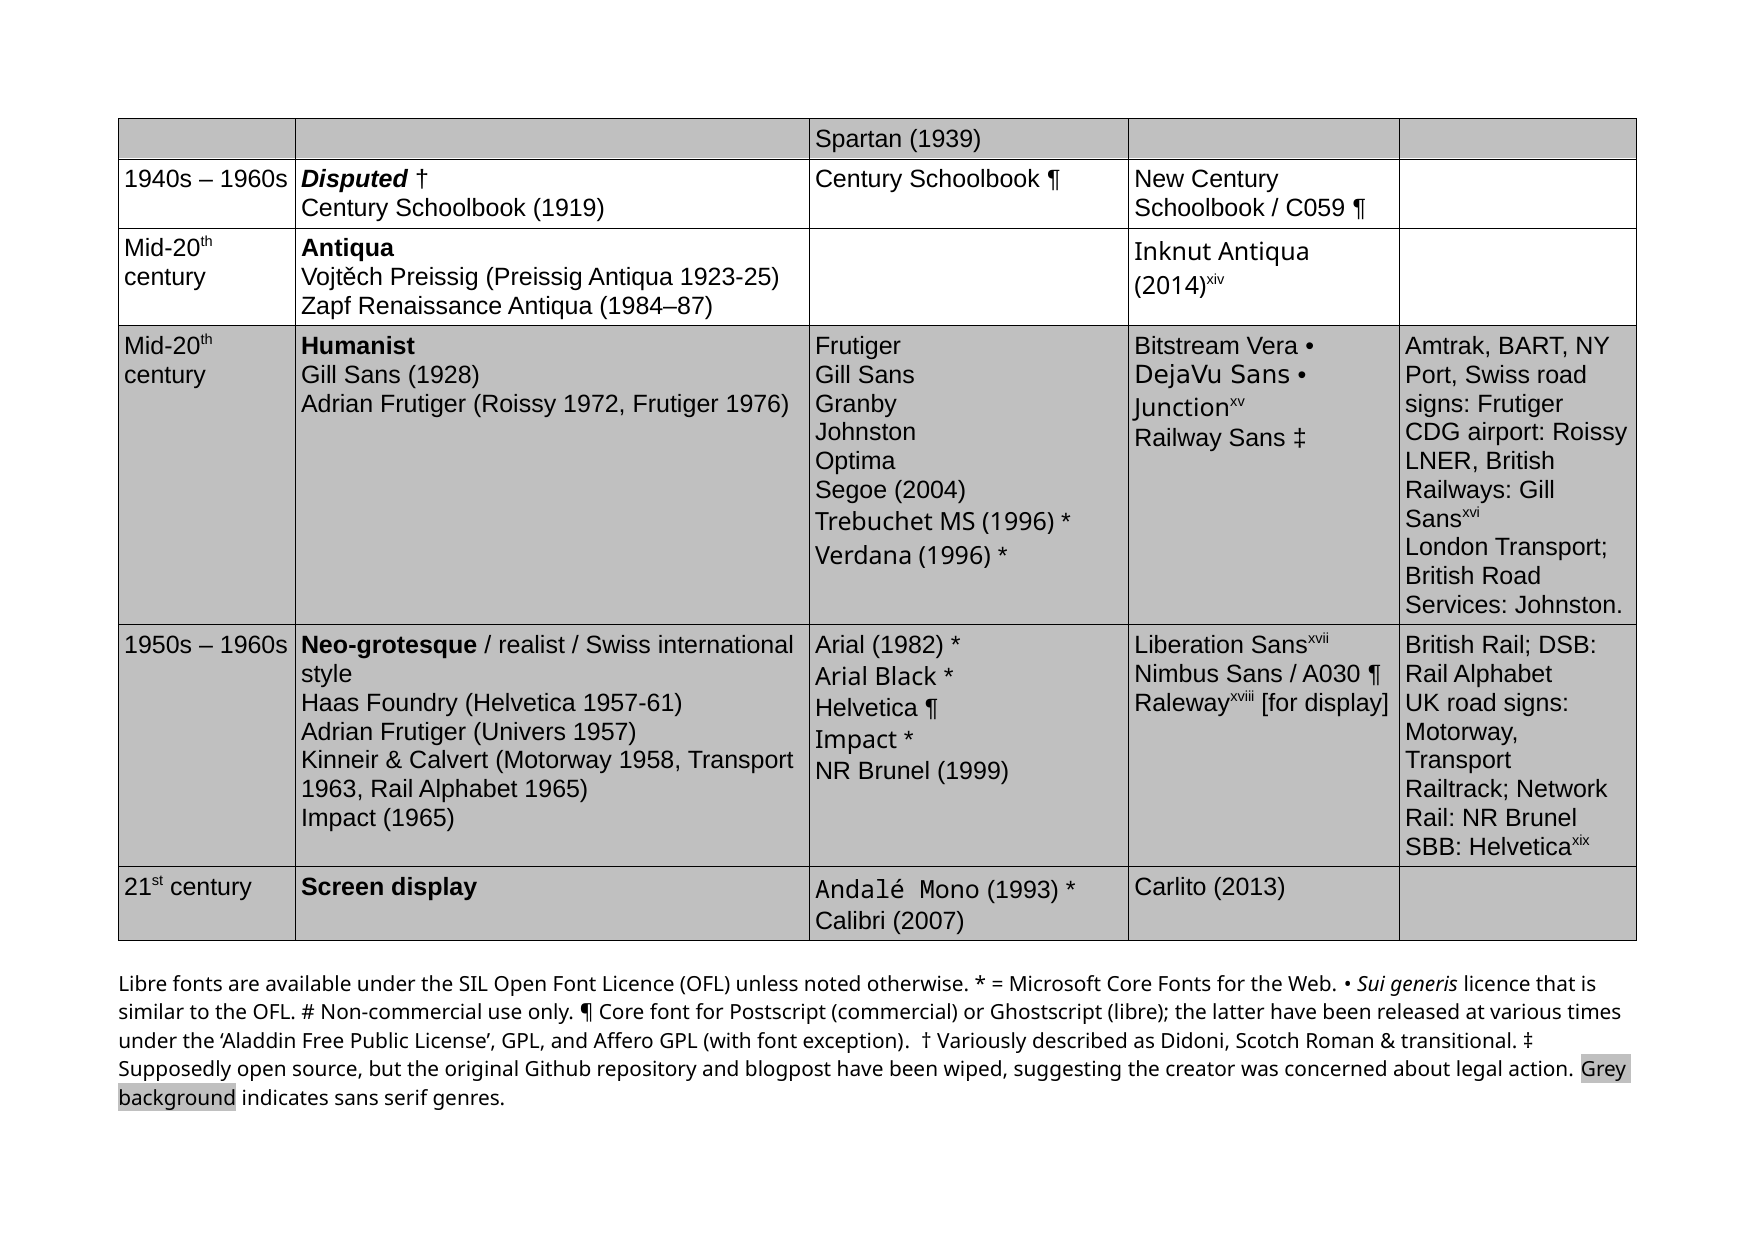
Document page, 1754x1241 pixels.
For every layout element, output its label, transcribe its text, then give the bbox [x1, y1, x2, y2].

table_cell Screen display [296, 867, 809, 940]
table_cell 1940s – 1960s [119, 160, 295, 227]
table_cell [1129, 119, 1399, 158]
table_cell Carlito (2013) [1129, 867, 1399, 940]
table_cell 21st century [119, 867, 295, 940]
table_cell Bitstream Vera • DejaVu Sans • Junction Railway Sans ‡ [1129, 326, 1399, 624]
table_cell [1400, 119, 1636, 158]
table_cell Arial (1982) * Arial Black * Helvetica ¶ Impact * NR Brunel (1999) [810, 625, 1128, 866]
table_cell Amtrak, BART, NY Port, Swiss road signs: Frutiger CDG airport: Roissy LNER, British Railways: Gill Sans London Transport; British Road Services: Johnston. [1400, 326, 1636, 624]
table_cell Century Schoolbook ¶ [810, 160, 1128, 227]
table_cell [296, 119, 809, 158]
table_cell 1950s – 1960s [119, 625, 295, 866]
table_cell [1400, 229, 1636, 325]
table_cell Neo-grotesque / realist / Swiss international style Haas Foundry (Helvetica 1957-61) Adrian Frutiger (Univers 1957) Kinneir & Calvert (Motorway 1958, Transport 1963, Rail Alphabet 1965) Impact (1965) [296, 625, 809, 866]
table_cell [1400, 867, 1636, 940]
table_cell Spartan (1939) [810, 119, 1128, 158]
table_cell Humanist Gill Sans (1928) Adrian Frutiger (Roissy 1972, Frutiger 1976) [296, 326, 809, 624]
table_cell New Century Schoolbook / C059 ¶ [1129, 160, 1399, 227]
table_cell Mid-20th century [119, 326, 295, 624]
table_cell Inknut Antiqua (2014) [1129, 229, 1399, 325]
text Libre fonts are available under the SIL Open Font Licence (OFL) unless noted otherwise. * = Microsoft Core Fonts for the Web. • Sui generis licence that is similar to the OFL. # Non-commercial use only. ¶ Core font for Postscript (commercial) or Ghostscript (libre); the latter have been released at various times under the ‘Aladdin Free Public License’, GPL, and Affero GPL (with font exception). † Variously described as Didoni, Scotch Roman & transitional. ‡ Supposedly open source, but the original Github repository and blogpost have been wiped, suggesting the creator was concerned about legal action. Grey background indicates sans serif genres. [118, 969, 1636, 1111]
table_cell Andalé Mono (1993) * Calibri (2007) [810, 867, 1128, 940]
table_cell British Rail; DSB: Rail Alphabet UK road signs: Motorway, Transport Railtrack; Network Rail: NR Brunel SBB: Helvetica [1400, 625, 1636, 866]
table_cell Disputed † Century Schoolbook (1919) [296, 160, 809, 227]
table_cell [119, 119, 295, 158]
table_cell Mid-20th century [119, 229, 295, 325]
table_cell [1400, 160, 1636, 227]
table_cell Liberation Sans Nimbus Sans / A030 ¶ Raleway [for display] [1129, 625, 1399, 866]
table_cell Antiqua Vojtěch Preissig (Preissig Antiqua 1923-25) Zapf Renaissance Antiqua (1984–87) [296, 229, 809, 325]
table_cell Frutiger Gill Sans Granby Johnston Optima Segoe (2004) Trebuchet MS (1996) * Verdana (1996) * [810, 326, 1128, 624]
table_cell [810, 229, 1128, 325]
